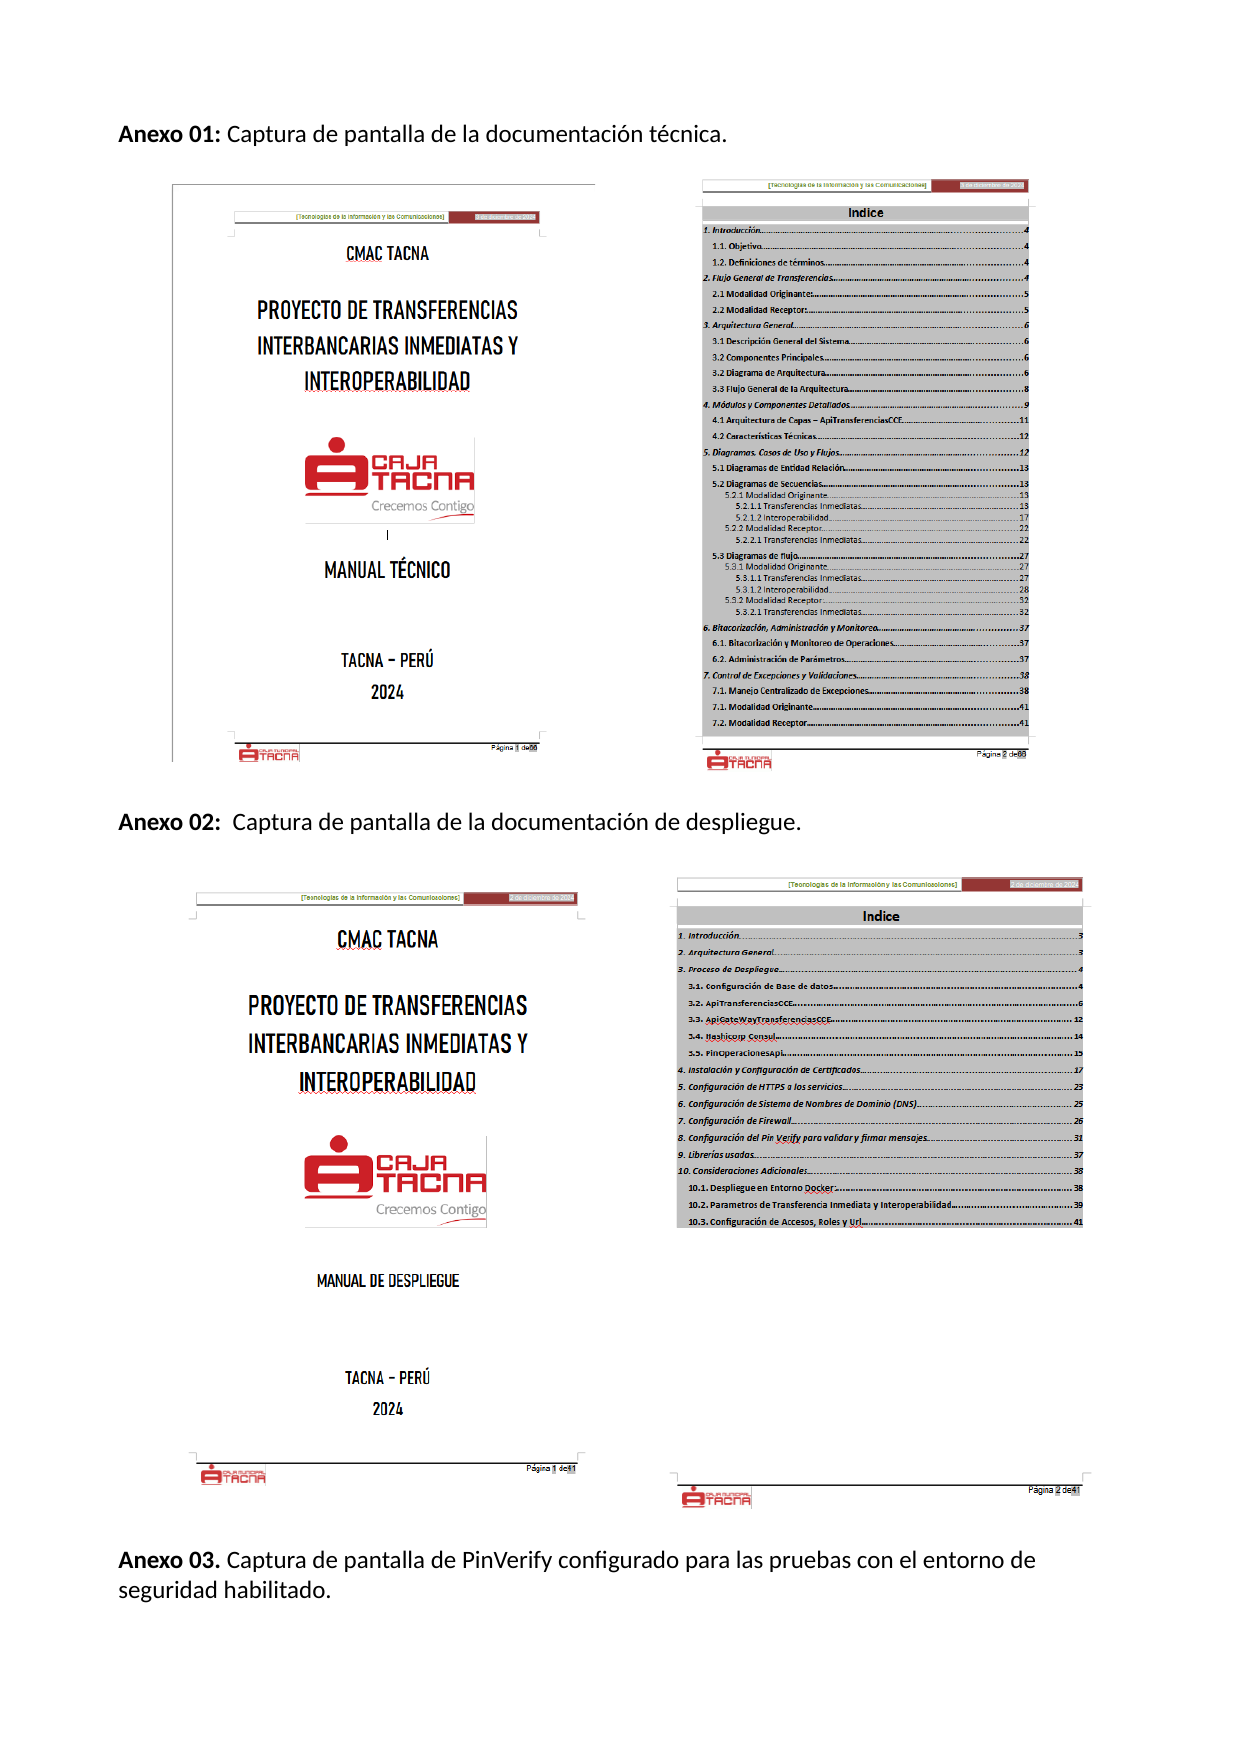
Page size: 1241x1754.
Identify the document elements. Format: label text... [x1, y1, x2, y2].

picture [647, 154, 1085, 773]
picture [172, 870, 607, 1500]
text Anexo 01: Captura de pantalla de la documentación técnica. [118, 118, 1122, 149]
text Anexo 03. Captura de pantalla de PinVerify configurado para las pruebas con el entorno de seguridad habilitado. [118, 1544, 1122, 1605]
picture [171, 184, 596, 762]
picture [644, 859, 1111, 1519]
text Anexo 02: Captura de pantalla de la documentación de despliegue. [118, 806, 1122, 836]
